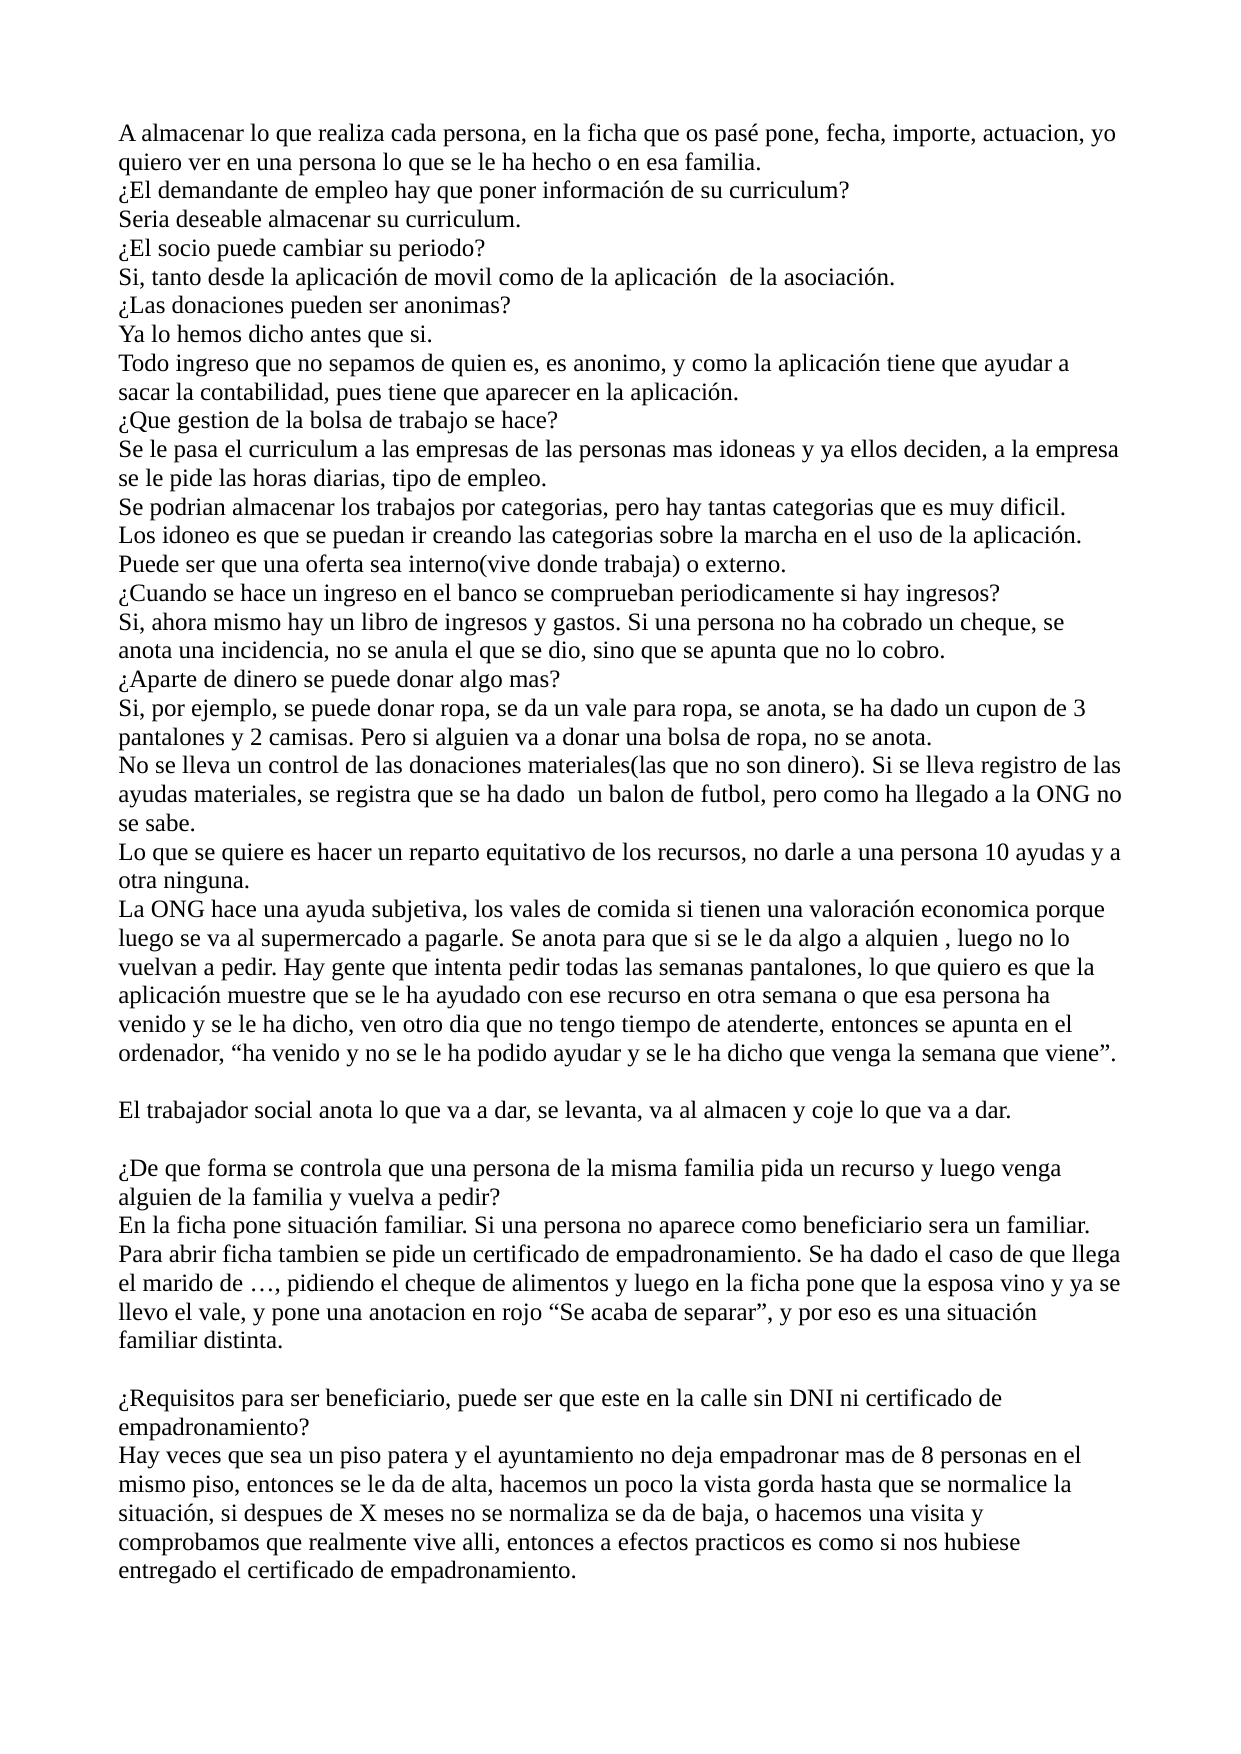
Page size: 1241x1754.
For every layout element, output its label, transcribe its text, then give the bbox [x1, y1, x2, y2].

text Se le pasa el curriculum a las empresas de las personas mas idoneas y ya ellos deciden, a la empresa se le pide las horas diarias, tipo de empleo. [118, 434, 1122, 492]
text ¿El demandante de empleo hay que poner información de su curriculum? [118, 176, 1122, 204]
text ¿Que gestion de la bolsa de trabajo se hace? [118, 406, 1122, 434]
text Puede ser que una oferta sea interno(vive donde trabaja) o externo. [118, 549, 1122, 578]
text Seria deseable almacenar su curriculum. [118, 204, 1122, 233]
text Si, ahora mismo hay un libro de ingresos y gastos. Si una persona no ha cobrado un cheque, se anota una incidencia, no se anula el que se dio, sino que se apunta que no lo cobro. [118, 607, 1122, 664]
text La ONG hace una ayuda subjetiva, los vales de comida si tienen una valoración economica porque luego se va al supermercado a pagarle. Se anota para que si se le da algo a alquien , luego no lo vuelvan a pedir. Hay gente que intenta pedir todas las semanas pantalones, lo que quiero es que la aplicación muestre que se le ha ayudado con ese recurso en otra semana o que esa persona ha venido y se le ha dicho, ven otro dia que no tengo tiempo de atenderte, entonces se apunta en el ordenador, “ha venido y no se le ha podido ayudar y se le ha dicho que venga la semana que viene”. [118, 894, 1122, 1067]
text No se lleva un control de las donaciones materiales(las que no son dinero). Si se lleva registro de las ayudas materiales, se registra que se ha dado un balon de futbol, pero como ha llegado a la ONG no se sabe. [118, 751, 1122, 837]
text ¿Las donaciones pueden ser anonimas? [118, 291, 1122, 319]
text ¿Cuando se hace un ingreso en el banco se comprueban periodicamente si hay ingresos? [118, 578, 1122, 607]
text Todo ingreso que no sepamos de quien es, es anonimo, y como la aplicación tiene que ayudar a sacar la contabilidad, pues tiene que aparecer en la aplicación. [118, 348, 1122, 406]
text Los idoneo es que se puedan ir creando las categorias sobre la marcha en el uso de la aplicación. [118, 521, 1122, 549]
text ¿De que forma se controla que una persona de la misma familia pida un recurso y luego venga alguien de la familia y vuelva a pedir? [118, 1153, 1122, 1211]
text ¿Aparte de dinero se puede donar algo mas? [118, 664, 1122, 693]
text ¿El socio puede cambiar su periodo? [118, 233, 1122, 262]
text Se podrian almacenar los trabajos por categorias, pero hay tantas categorias que es muy dificil. [118, 492, 1122, 521]
text Si, tanto desde la aplicación de movil como de la aplicación de la asociación. [118, 262, 1122, 291]
text A almacenar lo que realiza cada persona, en la ficha que os pasé pone, fecha, importe, actuacion, yo quiero ver en una persona lo que se le ha hecho o en esa familia. [118, 118, 1122, 176]
text El trabajador social anota lo que va a dar, se levanta, va al almacen y coje lo que va a dar. [118, 1096, 1122, 1124]
text Si, por ejemplo, se puede donar ropa, se da un vale para ropa, se anota, se ha dado un cupon de 3 pantalones y 2 camisas. Pero si alguien va a donar una bolsa de ropa, no se anota. [118, 693, 1122, 751]
text Ya lo hemos dicho antes que si. [118, 319, 1122, 348]
text ¿Requisitos para ser beneficiario, puede ser que este en la calle sin DNI ni certificado de empadronamiento? [118, 1383, 1122, 1441]
text Lo que se quiere es hacer un reparto equitativo de los recursos, no darle a una persona 10 ayudas y a otra ninguna. [118, 837, 1122, 894]
text En la ficha pone situación familiar. Si una persona no aparece como beneficiario sera un familiar. Para abrir ficha tambien se pide un certificado de empadronamiento. Se ha dado el caso de que llega el marido de …, pidiendo el cheque de alimentos y luego en la ficha pone que la esposa vino y ya se llevo el vale, y pone una anotacion en rojo “Se acaba de separar”, y por eso es una situación familiar distinta. [118, 1211, 1122, 1354]
text Hay veces que sea un piso patera y el ayuntamiento no deja empadronar mas de 8 personas en el mismo piso, entonces se le da de alta, hacemos un poco la vista gorda hasta que se normalice la situación, si despues de X meses no se normaliza se da de baja, o hacemos una visita y comprobamos que realmente vive alli, entonces a efectos practicos es como si nos hubiese entregado el certificado de empadronamiento. [118, 1441, 1122, 1584]
